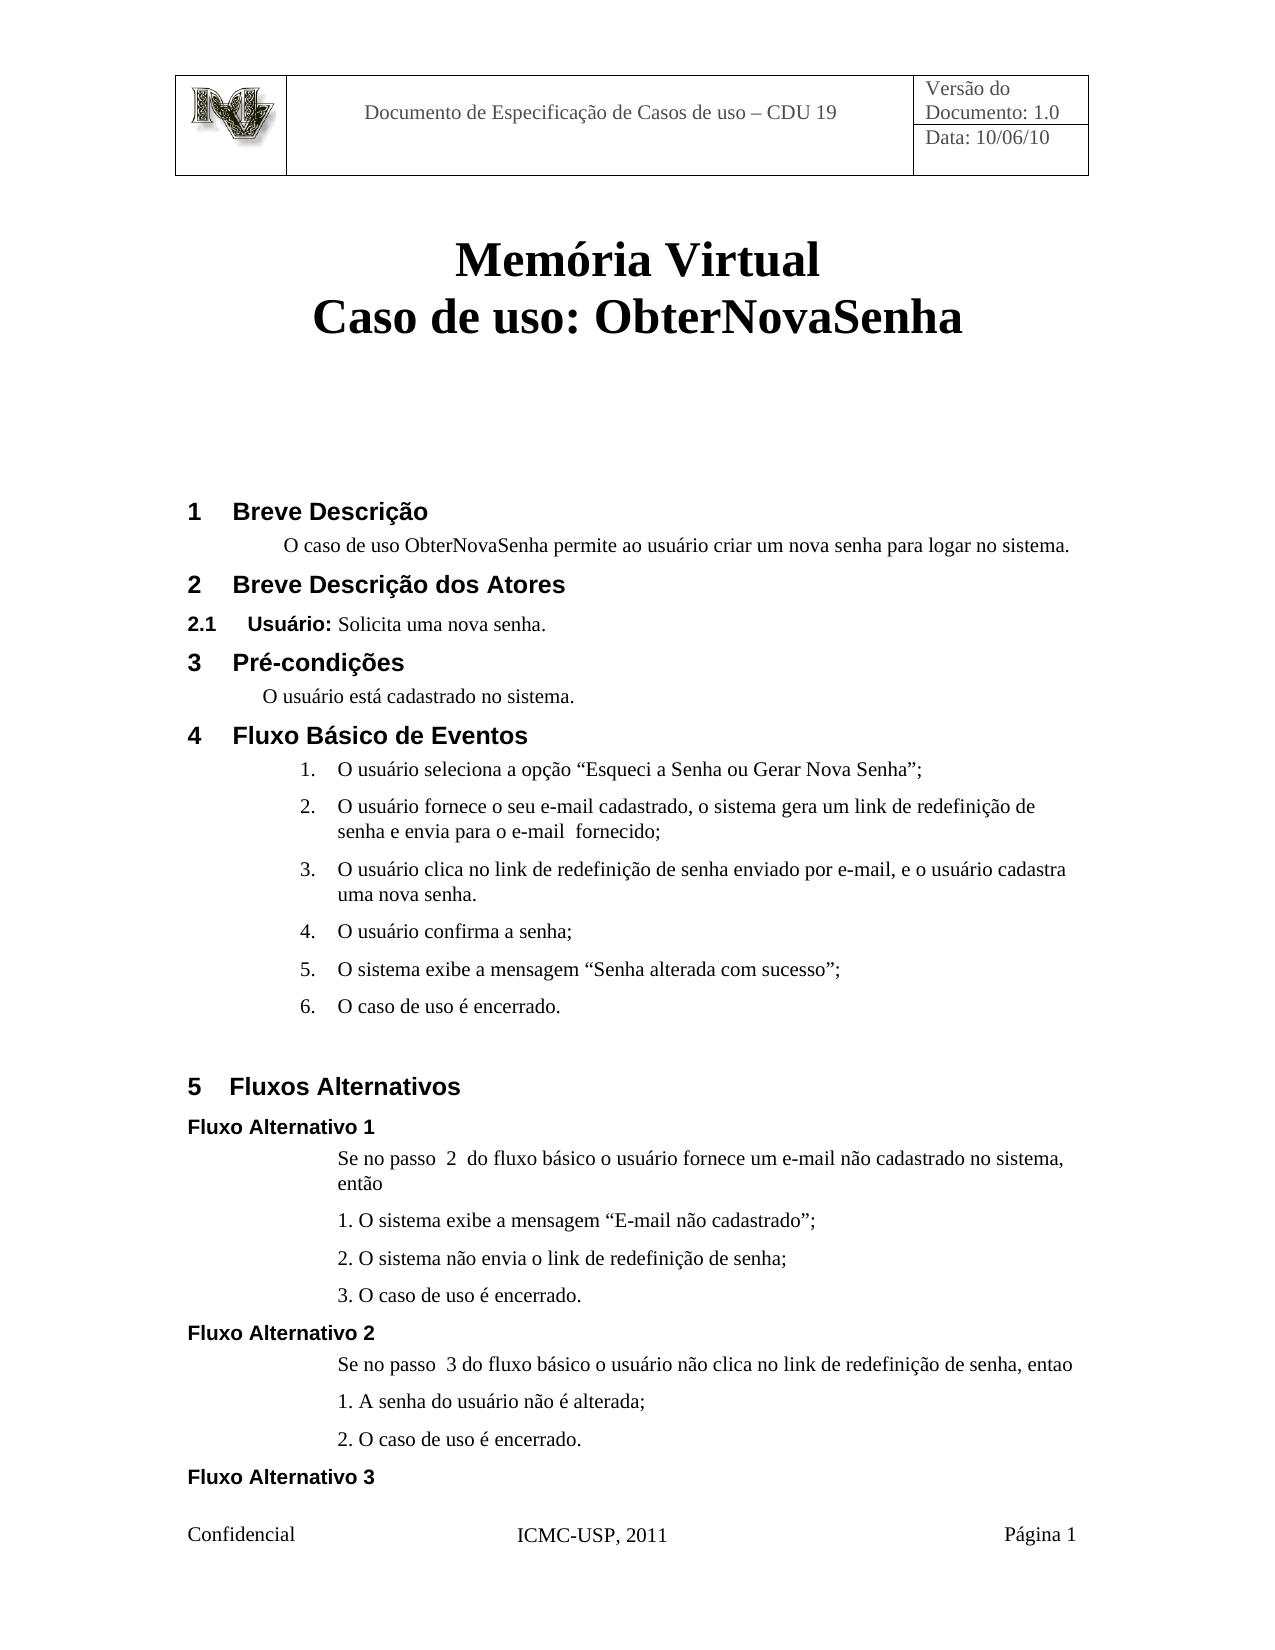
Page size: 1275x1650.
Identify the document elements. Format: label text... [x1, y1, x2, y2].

list O usuário seleciona a opção “Esqueci a Senha ou Gerar Nova Senha”; [300, 756, 1087, 781]
text O caso de uso ObterNovaSenha permite ao usuário criar um nova senha para logar no sistema. [262, 532, 1087, 557]
subtitle Pré-condições [187, 648, 1087, 677]
list O usuário confirma a senha; [300, 918, 1087, 943]
list O caso de uso é encerrado. [300, 993, 1087, 1018]
list 2. O caso de uso é encerrado. [300, 1426, 1087, 1451]
list Se no passo 3 do fluxo básico o usuário não clica no link de redefinição de senha, entao [300, 1351, 1087, 1376]
text O usuário está cadastrado no sistema. [262, 683, 1087, 708]
list O usuário fornece o seu e-mail cadastrado, o sistema gera um link de redefinição de senha e envia para o e-mail fornecido; [300, 793, 1087, 843]
subtitle Breve Descrição [187, 497, 1087, 526]
list 1. A senha do usuário não é alterada; [300, 1388, 1087, 1413]
list 2. O sistema não envia o link de redefinição de senha; [300, 1245, 1087, 1270]
subtitle Usuário: Solicita uma nova senha. [187, 611, 1087, 636]
subtitle Fluxo Básico de Eventos [187, 721, 1087, 750]
list 1. O sistema exibe a mensagem “E-mail não cadastrado”; [300, 1207, 1087, 1232]
subtitle Fluxo Alternativo 2 [187, 1320, 1087, 1345]
list 3. O caso de uso é encerrado. [300, 1282, 1087, 1307]
subtitle Fluxo Alternativo 3 [187, 1463, 1087, 1488]
list Se no passo 2 do fluxo básico o usuário fornece um e-mail não cadastrado no sistema, então [300, 1145, 1087, 1195]
subtitle 5 Fluxos Alternativos [187, 1072, 1087, 1101]
list O usuário clica no link de redefinição de senha enviado por e-mail, e o usuário cadastra uma nova senha. [300, 856, 1087, 906]
picture [186, 76, 277, 151]
subtitle Breve Descrição dos Atores [187, 570, 1087, 598]
title Memória Virtual Caso de uso: ObterNovaSenha [187, 230, 1087, 345]
list O sistema exibe a mensagem “Senha alterada com sucesso”; [300, 956, 1087, 981]
subtitle Fluxo Alternativo 1 [187, 1113, 1087, 1138]
